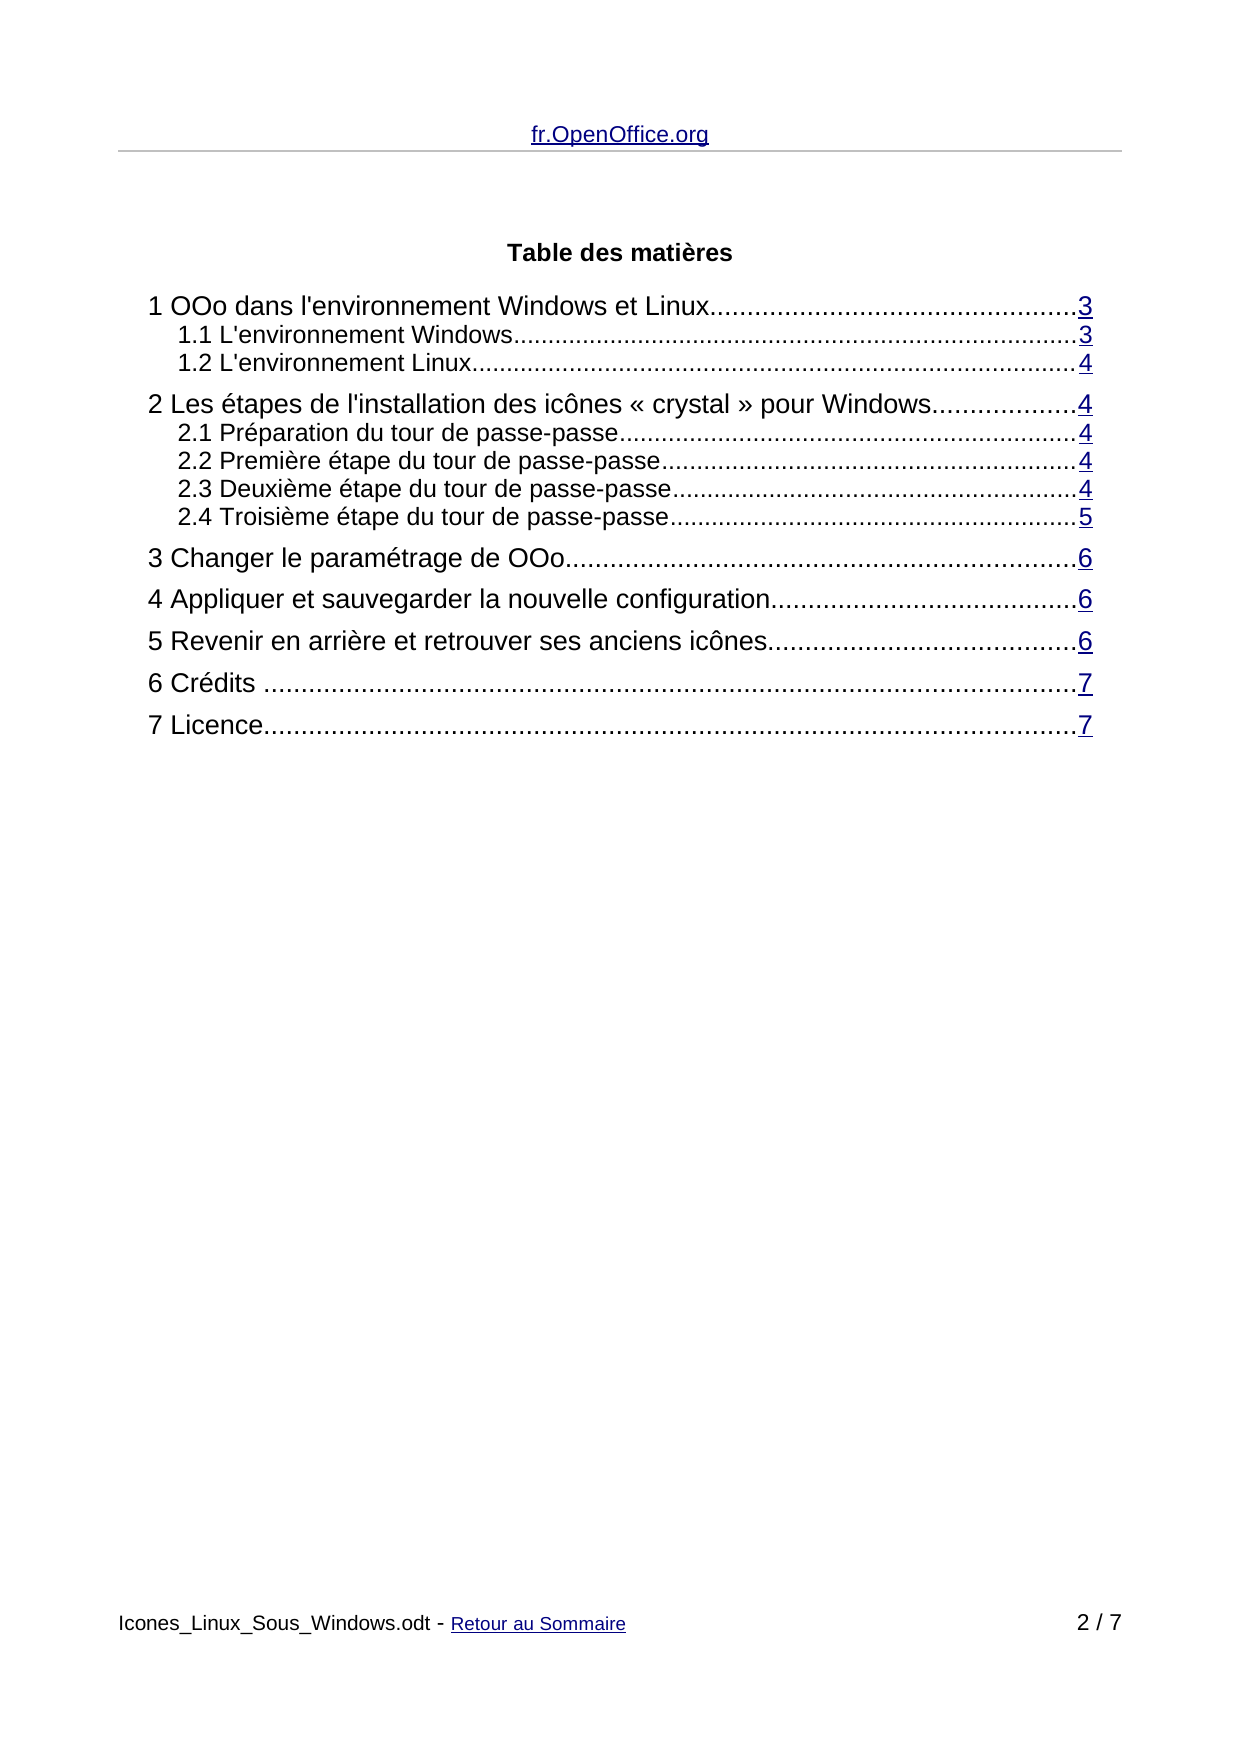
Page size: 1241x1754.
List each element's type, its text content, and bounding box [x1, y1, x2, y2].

text 2.4 Troisième étape du tour de passe-passe 5 [177, 503, 1093, 531]
text 1.2 L'environnement Linux 4 [177, 349, 1093, 377]
text 1 OOo dans l'environnement Windows et Linux. 3 [148, 291, 1093, 321]
text 3 Changer le paramétrage de OOo. 6 [148, 542, 1093, 572]
subtitle Table des matières [118, 238, 1122, 267]
text 2.2 Première étape du tour de passe-passe 4 [177, 447, 1093, 475]
text 2.3 Deuxième étape du tour de passe-passe 4 [177, 475, 1093, 503]
text 5 Revenir en arrière et retrouver ses anciens icônes. 6 [148, 626, 1093, 656]
text 1.1 L'environnement Windows 3 [177, 321, 1093, 349]
text 4 Appliquer et sauvegarder la nouvelle configuration. 6 [148, 584, 1093, 614]
text 6 Crédits 7 [148, 668, 1093, 698]
text 2.1 Préparation du tour de passe-passe 4 [177, 419, 1093, 447]
text 2 Les étapes de l'installation des icônes « crystal » pour Windows. 4 [148, 389, 1093, 419]
text 7 Licence 7 [148, 709, 1093, 739]
